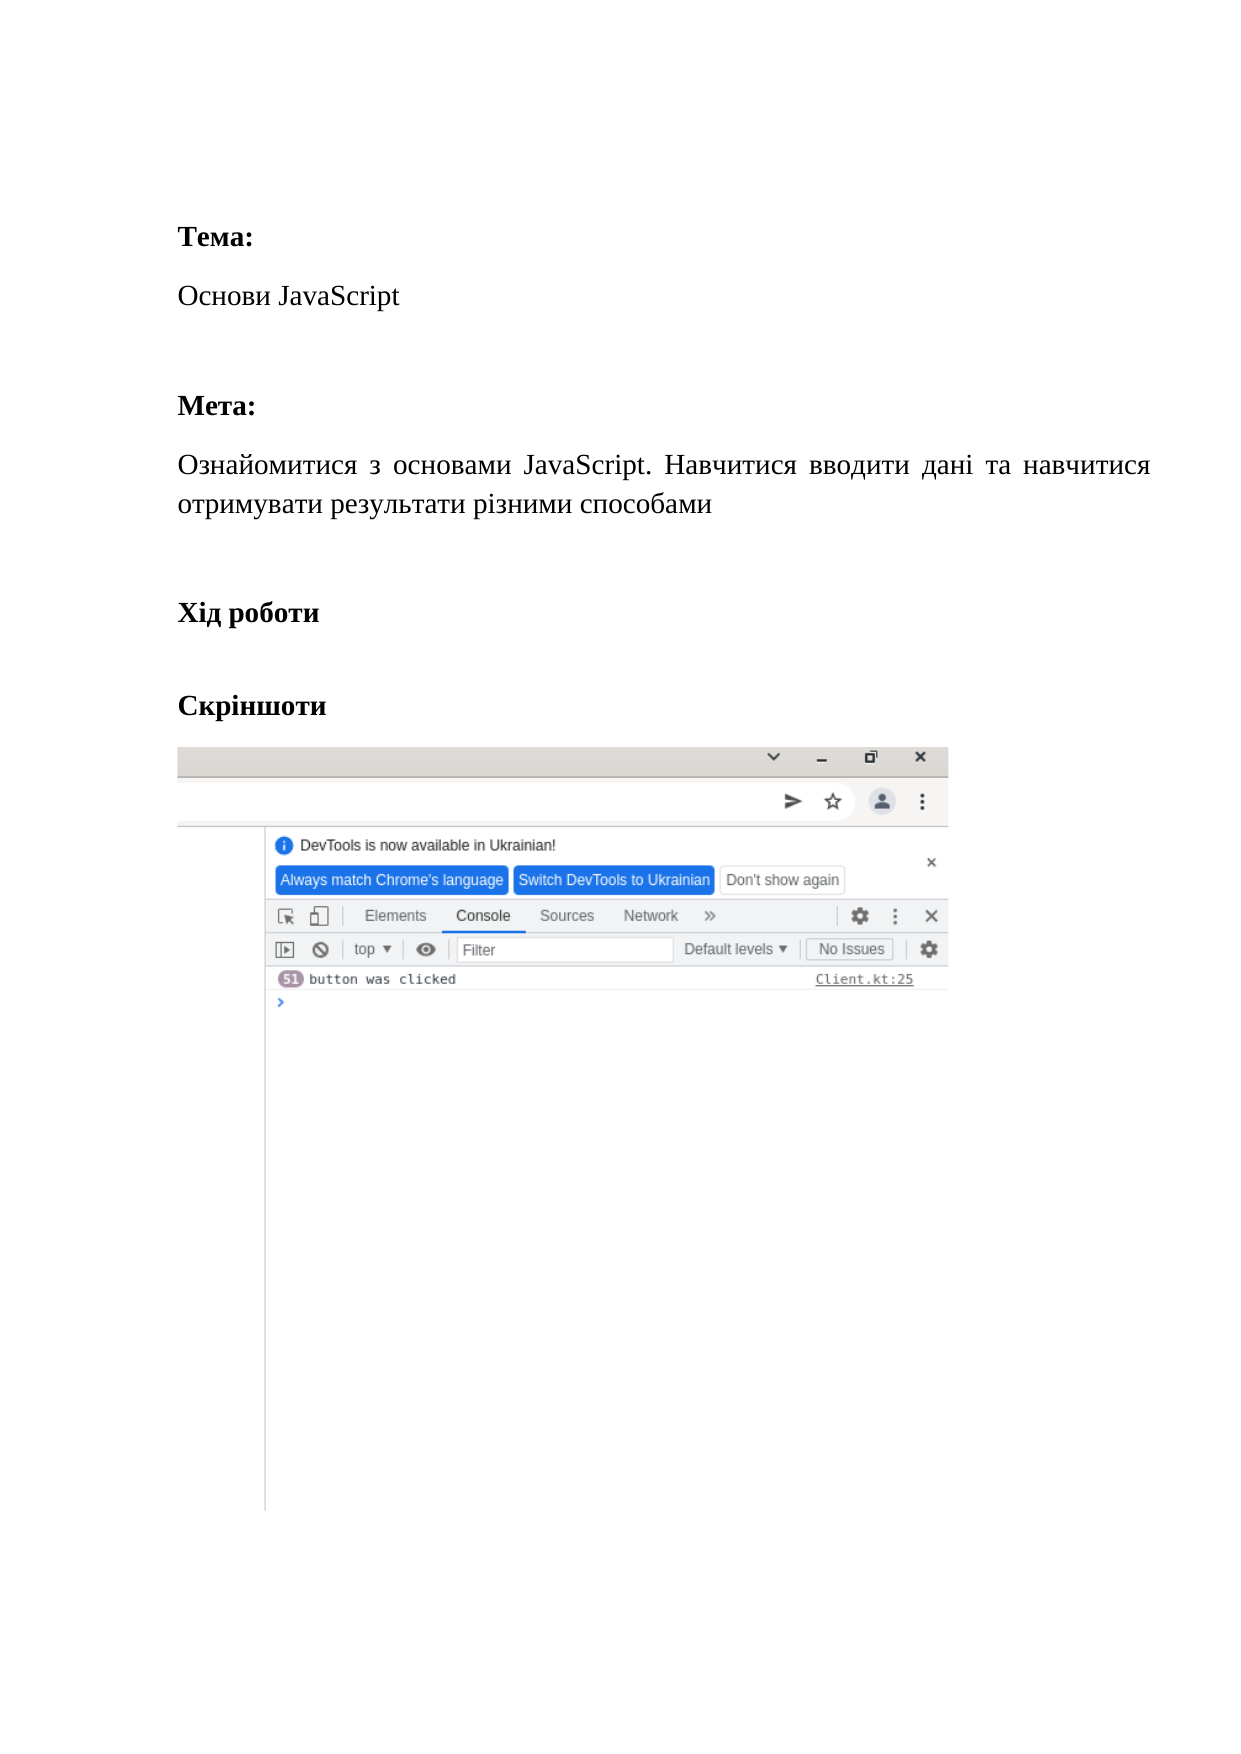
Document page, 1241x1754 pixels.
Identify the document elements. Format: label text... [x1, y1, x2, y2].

picture [177, 747, 949, 1511]
text Ознайомитися з основами JavaScript. Навчитися вводити дані та навчитися отримувати результати різними способами [177, 447, 1152, 519]
text Скріншоти [177, 688, 1152, 721]
text Тема: [177, 219, 1152, 253]
text Хід роботи [177, 595, 1152, 629]
text Мета: [177, 388, 1152, 421]
text Основи JavaScript [177, 278, 1152, 312]
